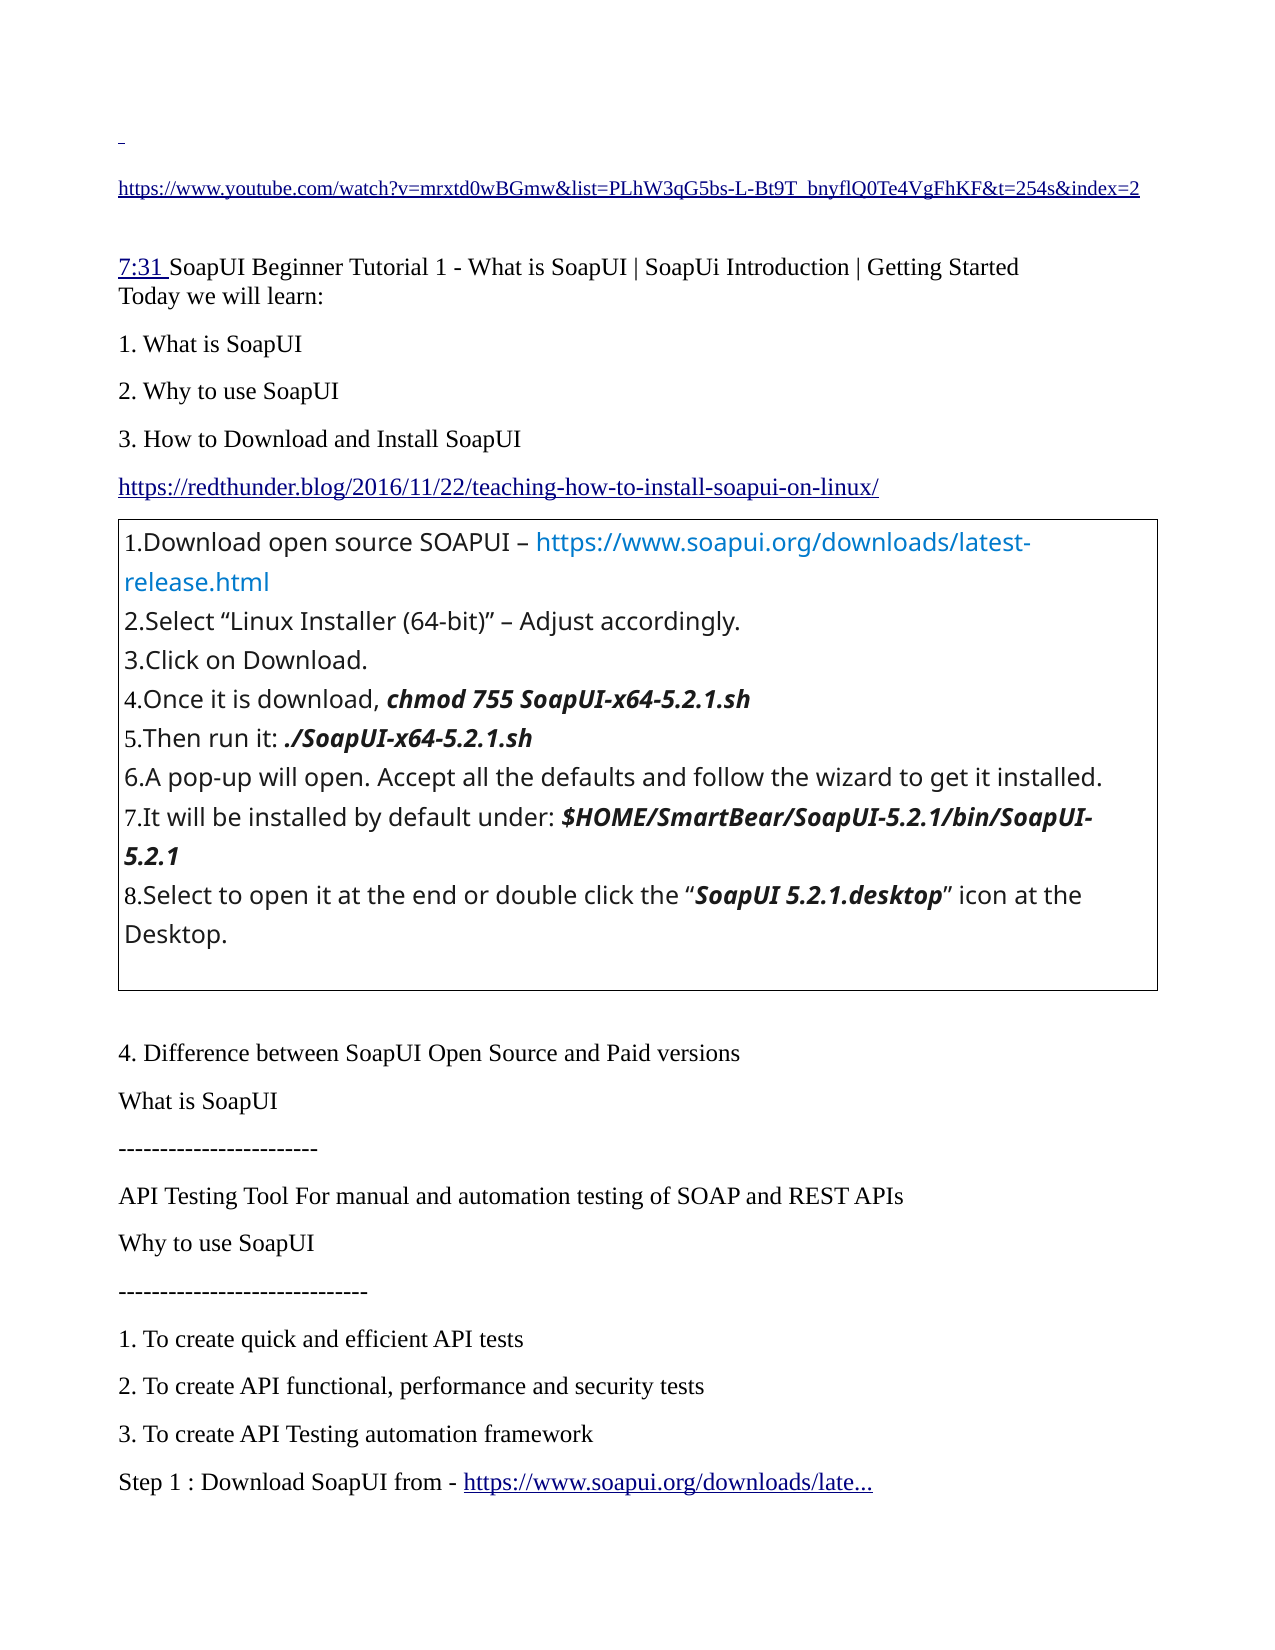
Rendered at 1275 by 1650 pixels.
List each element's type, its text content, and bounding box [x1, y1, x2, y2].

text https://redthunder.blog/2016/11/22/teaching-how-to-install-soapui-on-linux/ [118, 472, 1157, 500]
text Today we will learn: [118, 281, 1157, 310]
text 3. How to Download and Install SoapUI [118, 424, 1157, 453]
text 1. What is SoapUI [118, 329, 1157, 358]
text https://www.youtube.com/watch?v=mrxtd0wBGmw&list=PLhW3qG5bs-L-Bt9T_bnyflQ0Te4VgFhKF&t=254s&index=2 [118, 176, 1157, 200]
text 7:31 SoapUI Beginner Tutorial 1 - What is SoapUI | SoapUi Introduction | Getting Started [118, 252, 1157, 281]
text API Testing Tool For manual and automation testing of SOAP and REST APIs [118, 1181, 1157, 1210]
text ------------------------ [118, 1133, 1157, 1162]
text 2. To create API functional, performance and security tests [118, 1371, 1157, 1400]
text 1. To create quick and efficient API tests [118, 1324, 1157, 1352]
text Why to use SoapUI [118, 1228, 1157, 1257]
table_header Download open source SOAPUI – https://www.soapui.org/downloads/latest-release.html Select “Linux Installer (64-bit)” – Adjust accordingly. Click on Download. Once it is download, chmod 755 SoapUI-x64-5.2.1.sh Then run it: ./SoapUI-x64-5.2.1.sh A pop-up will open. Accept all the defaults and follow the wizard to get it installed. It will be installed by default under: $HOME/SmartBear/SoapUI-5.2.1/bin/SoapUI-5.2.1 Select to open it at the end or double click the “SoapUI 5.2.1.desktop” icon at the Desktop. [119, 520, 1157, 990]
text Step 1 : Download SoapUI from - https://www.soapui.org/downloads/late... [118, 1467, 1157, 1495]
text 4. Difference between SoapUI Open Source and Paid versions [118, 1038, 1157, 1067]
text ------------------------------ [118, 1276, 1157, 1305]
text What is SoapUI [118, 1086, 1157, 1114]
text 2. Why to use SoapUI [118, 376, 1157, 405]
text 3. To create API Testing automation framework [118, 1419, 1157, 1448]
